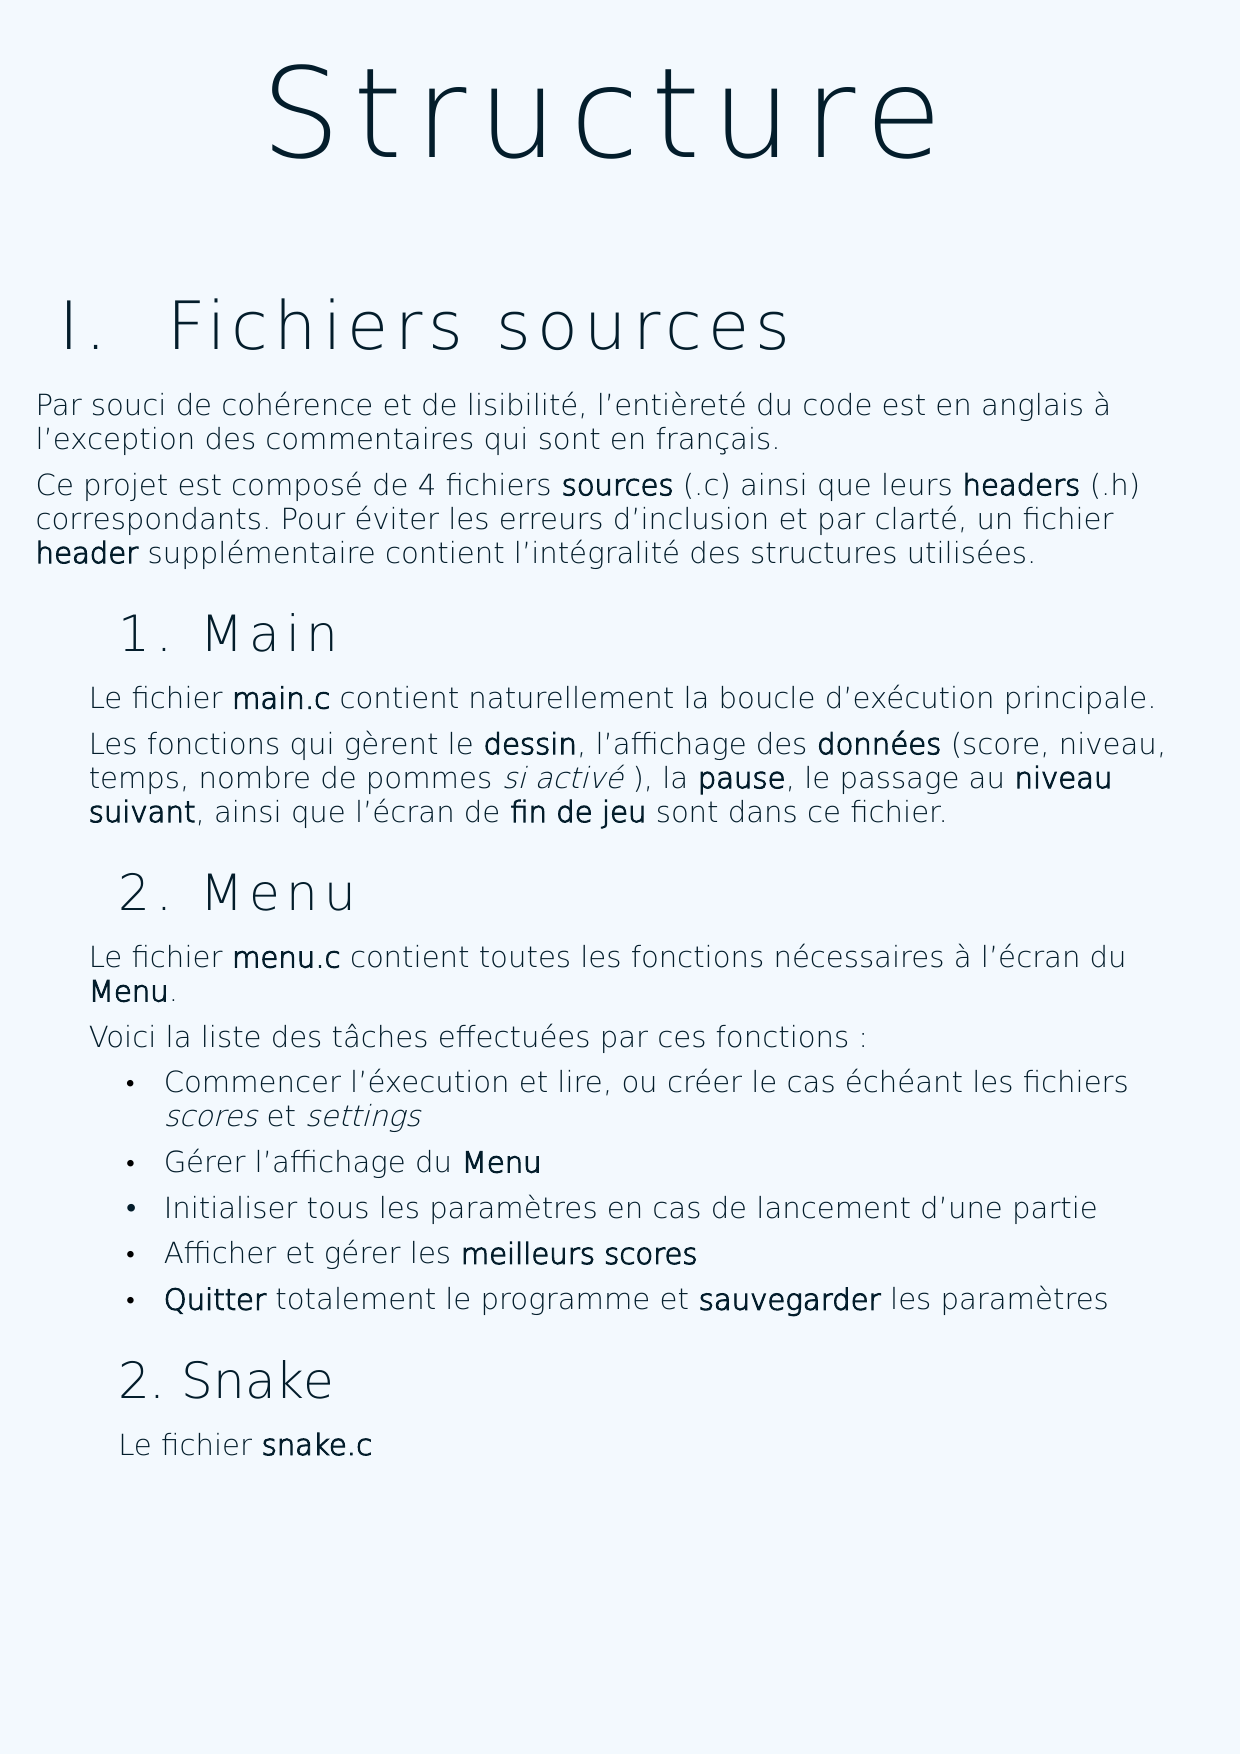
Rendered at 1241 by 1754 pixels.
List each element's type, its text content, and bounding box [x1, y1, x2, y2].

list Initialiser tous les paramètres en cas de lancement d’une partie [126, 1191, 1240, 1225]
list Afficher et gérer les meilleurs scores [126, 1237, 1240, 1271]
text 1. Main [118, 605, 1240, 664]
text Par souci de cohérence et de lisibilité, l’entièreté du code est en anglais à l’exception des commentaires qui sont en français. [35, 388, 1205, 456]
list Gérer l’affichage du Menu [126, 1145, 1240, 1179]
list Commencer l’éxecution et lire, ou créer le cas échéant les fichiers scores et settings [126, 1066, 1217, 1134]
text Structure [0, 41, 1205, 187]
text Ce projet est composé de 4 fichiers sources (.c) ainsi que leurs headers (.h) correspondants. Pour éviter les erreurs d’inclusion et par clarté, un fichier header supplémentaire contient l’intégralité des structures utilisées. [35, 468, 1205, 570]
text Le fichier main.c contient naturellement la boucle d’exécution principale. [88, 681, 1205, 715]
text 2. Snake [118, 1352, 1240, 1410]
text I. Fichiers sources [59, 287, 1240, 365]
text Voici la liste des tâches effectuées par ces fonctions : [88, 1020, 1205, 1054]
text Le fichier snake.c [118, 1428, 1240, 1462]
list Quitter totalement le programme et sauvegarder les paramètres [126, 1283, 1240, 1317]
text 2. Menu [118, 864, 1240, 923]
text Les fonctions qui gèrent le dessin, l’affichage des données (score, niveau, temps, nombre de pommes si activé ), la pause, le passage au niveau suivant, ainsi que l’écran de fin de jeu sont dans ce fichier. [88, 727, 1205, 829]
text Le fichier menu.c contient toutes les fonctions nécessaires à l’écran du Menu. [88, 940, 1205, 1008]
